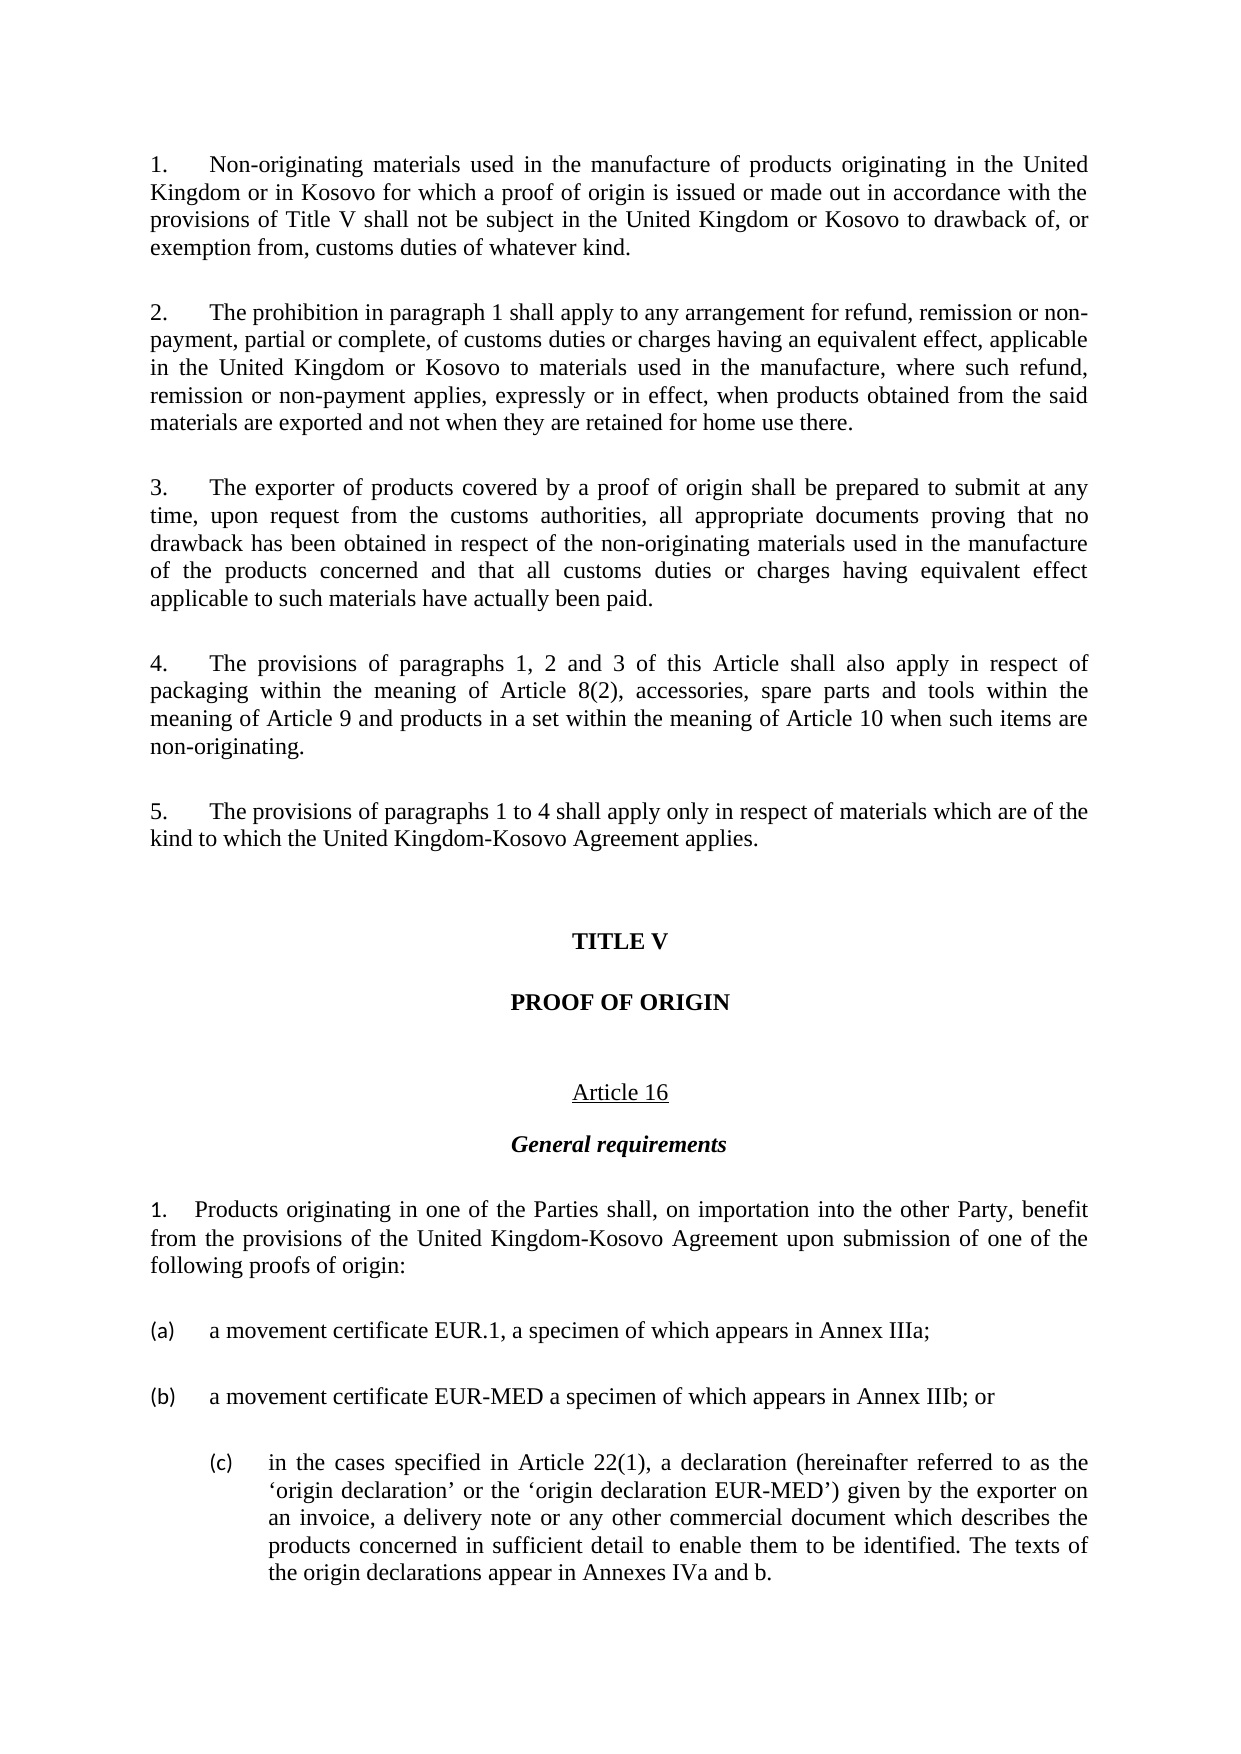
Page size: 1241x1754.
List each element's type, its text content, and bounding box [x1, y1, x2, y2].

list The prohibition in paragraph 1 shall apply to any arrangement for refund, remission or non-payment, partial or complete, of customs duties or charges having an equivalent effect, applicable in the United Kingdom or Kosovo to materials used in the manufacture, where such refund, remission or non-payment applies, expressly or in effect, when products obtained from the said materials are exported and not when they are retained for home use there. [150, 298, 1090, 436]
list a movement certificate EUR-MED a specimen of which appears in Annex IIIb; or [150, 1382, 1090, 1410]
list Products originating in one of the Parties shall, on importation into the other Party, benefit from the provisions of the United Kingdom-Kosovo Agreement upon submission of one of the following proofs of origin: [150, 1195, 1090, 1279]
list in the cases specified in Article 22(1), a declaration (hereinafter referred to as the ‘origin declaration’ or the ‘origin declaration EUR-MED’) given by the exporter on an invoice, a delivery note or any other commercial document which describes the products concerned in sufficient detail to enable them to be identified. The texts of the origin declarations appear in Annexes IVa and b. [209, 1447, 1090, 1586]
list The provisions of paragraphs 1, 2 and 3 of this Article shall also apply in respect of packaging within the meaning of Article 8(2), accessories, spare parts and tools within the meaning of Article 9 and products in a set within the meaning of Article 10 when such items are non-originating. [150, 649, 1090, 759]
text TITLE V [150, 927, 1090, 955]
text General requirements [150, 1130, 1090, 1158]
text Article 16 [150, 1078, 1090, 1105]
list The exporter of products covered by a proof of origin shall be prepared to submit at any time, upon request from the customs authorities, all appropriate documents proving that no drawback has been obtained in respect of the non-originating materials used in the manufacture of the products concerned and that all customs duties or charges having equivalent effect applicable to such materials have actually been paid. [150, 473, 1090, 611]
text PROOF OF ORIGIN [150, 988, 1090, 1015]
list a movement certificate EUR.1, a specimen of which appears in Annex IIIa; [150, 1316, 1090, 1344]
list The provisions of paragraphs 1 to 4 shall apply only in respect of materials which are of the kind to which the United Kingdom-Kosovo Agreement applies. [150, 797, 1090, 852]
list Non-originating materials used in the manufacture of products originating in the United Kingdom or in Kosovo for which a proof of origin is issued or made out in accordance with the provisions of Title V shall not be subject in the United Kingdom or Kosovo to drawback of, or exemption from, customs duties of whatever kind. [150, 150, 1090, 260]
